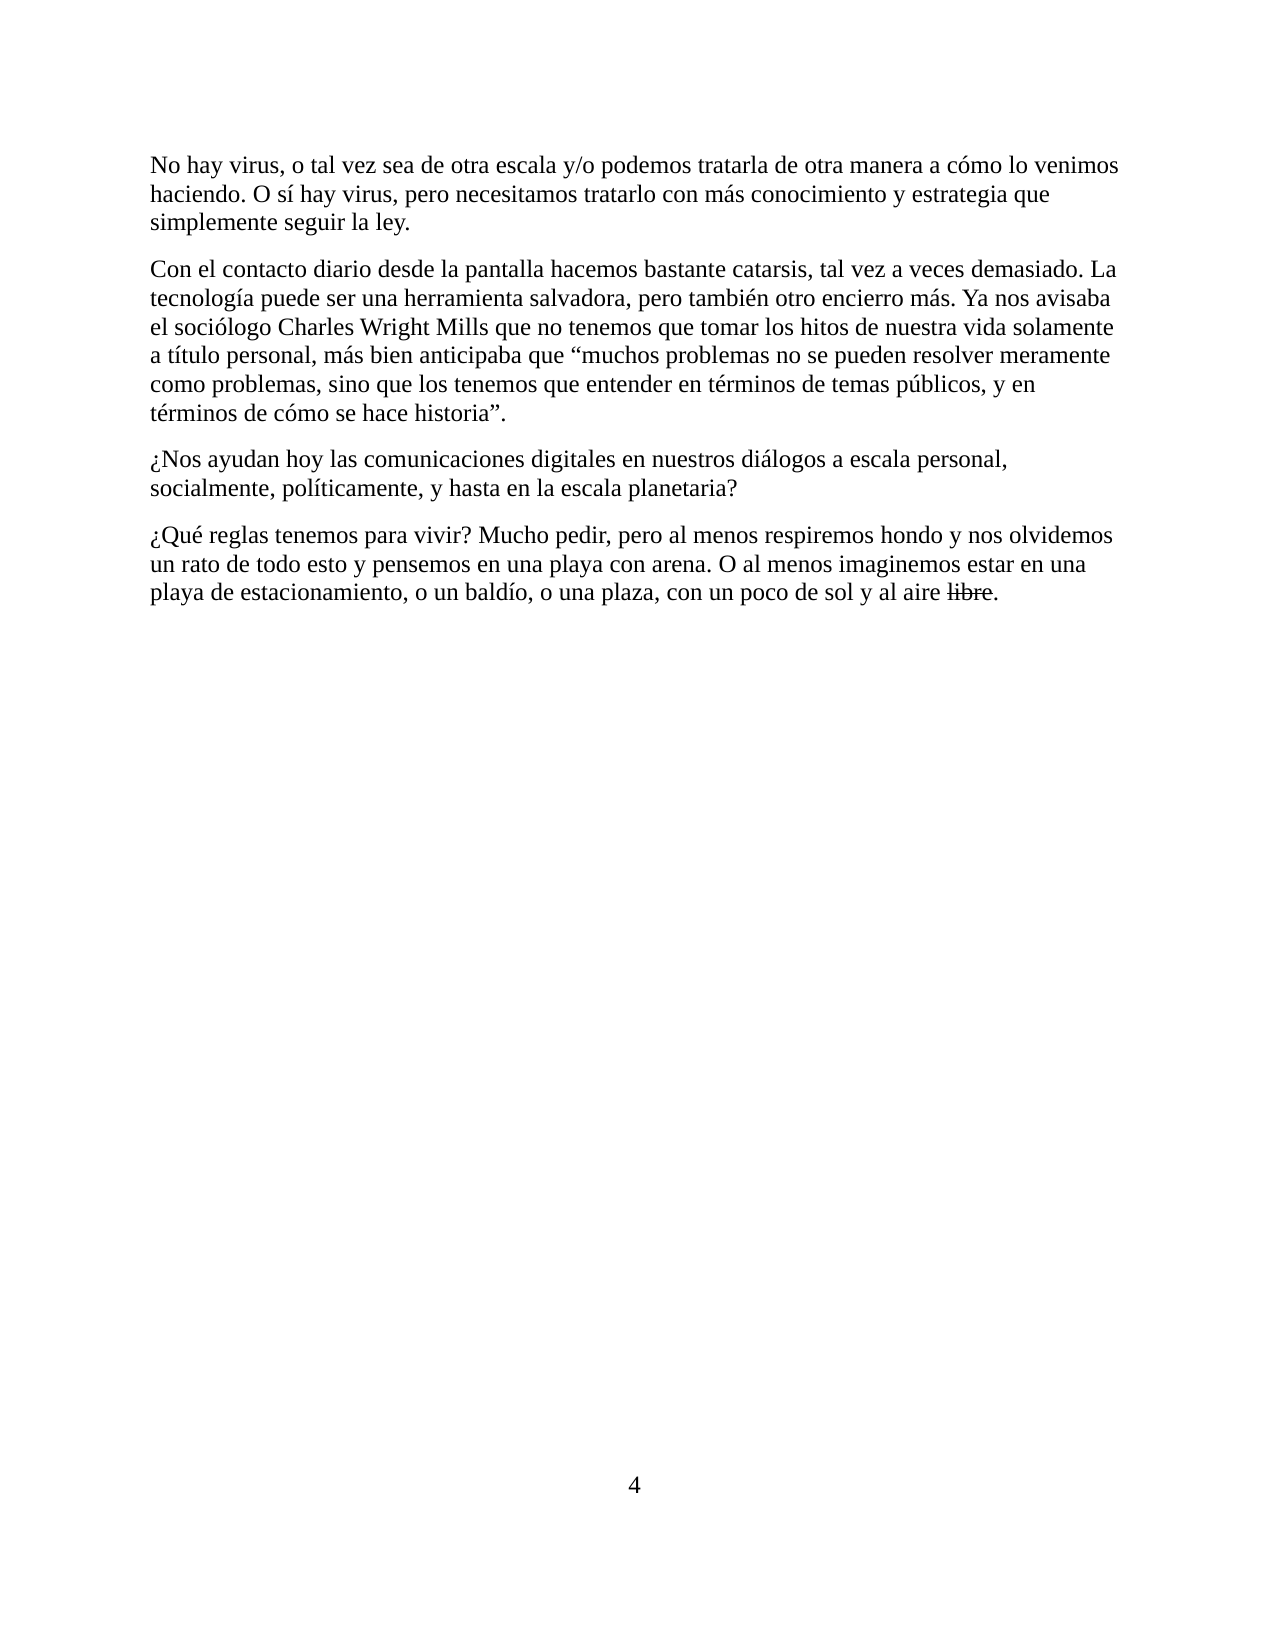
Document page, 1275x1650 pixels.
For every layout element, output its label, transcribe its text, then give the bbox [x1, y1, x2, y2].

text ¿Nos ayudan hoy las comunicaciones digitales en nuestros diálogos a escala personal, socialmente, políticamente, y hasta en la escala planetaria? [150, 444, 1125, 502]
text ¿Qué reglas tenemos para vivir? Mucho pedir, pero al menos respiremos hondo y nos olvidemos un rato de todo esto y pensemos en una playa con arena. O al menos imaginemos estar en una playa de estacionamiento, o un baldío, o una plaza, con un poco de sol y al aire libre. [150, 520, 1125, 606]
text No hay virus, o tal vez sea de otra escala y/o podemos tratarla de otra manera a cómo lo venimos haciendo. O sí hay virus, pero necesitamos tratarlo con más conocimiento y estrategia que simplemente seguir la ley. [150, 150, 1125, 236]
text Con el contacto diario desde la pantalla hacemos bastante catarsis, tal vez a veces demasiado. La tecnología puede ser una herramienta salvadora, pero también otro encierro más. Ya nos avisaba el sociólogo Charles Wright Mills que no tenemos que tomar los hitos de nuestra vida solamente a título personal, más bien anticipaba que “muchos problemas no se pueden resolver meramente como problemas, sino que los tenemos que entender en términos de temas públicos, y en términos de cómo se hace historia”. [150, 254, 1125, 427]
